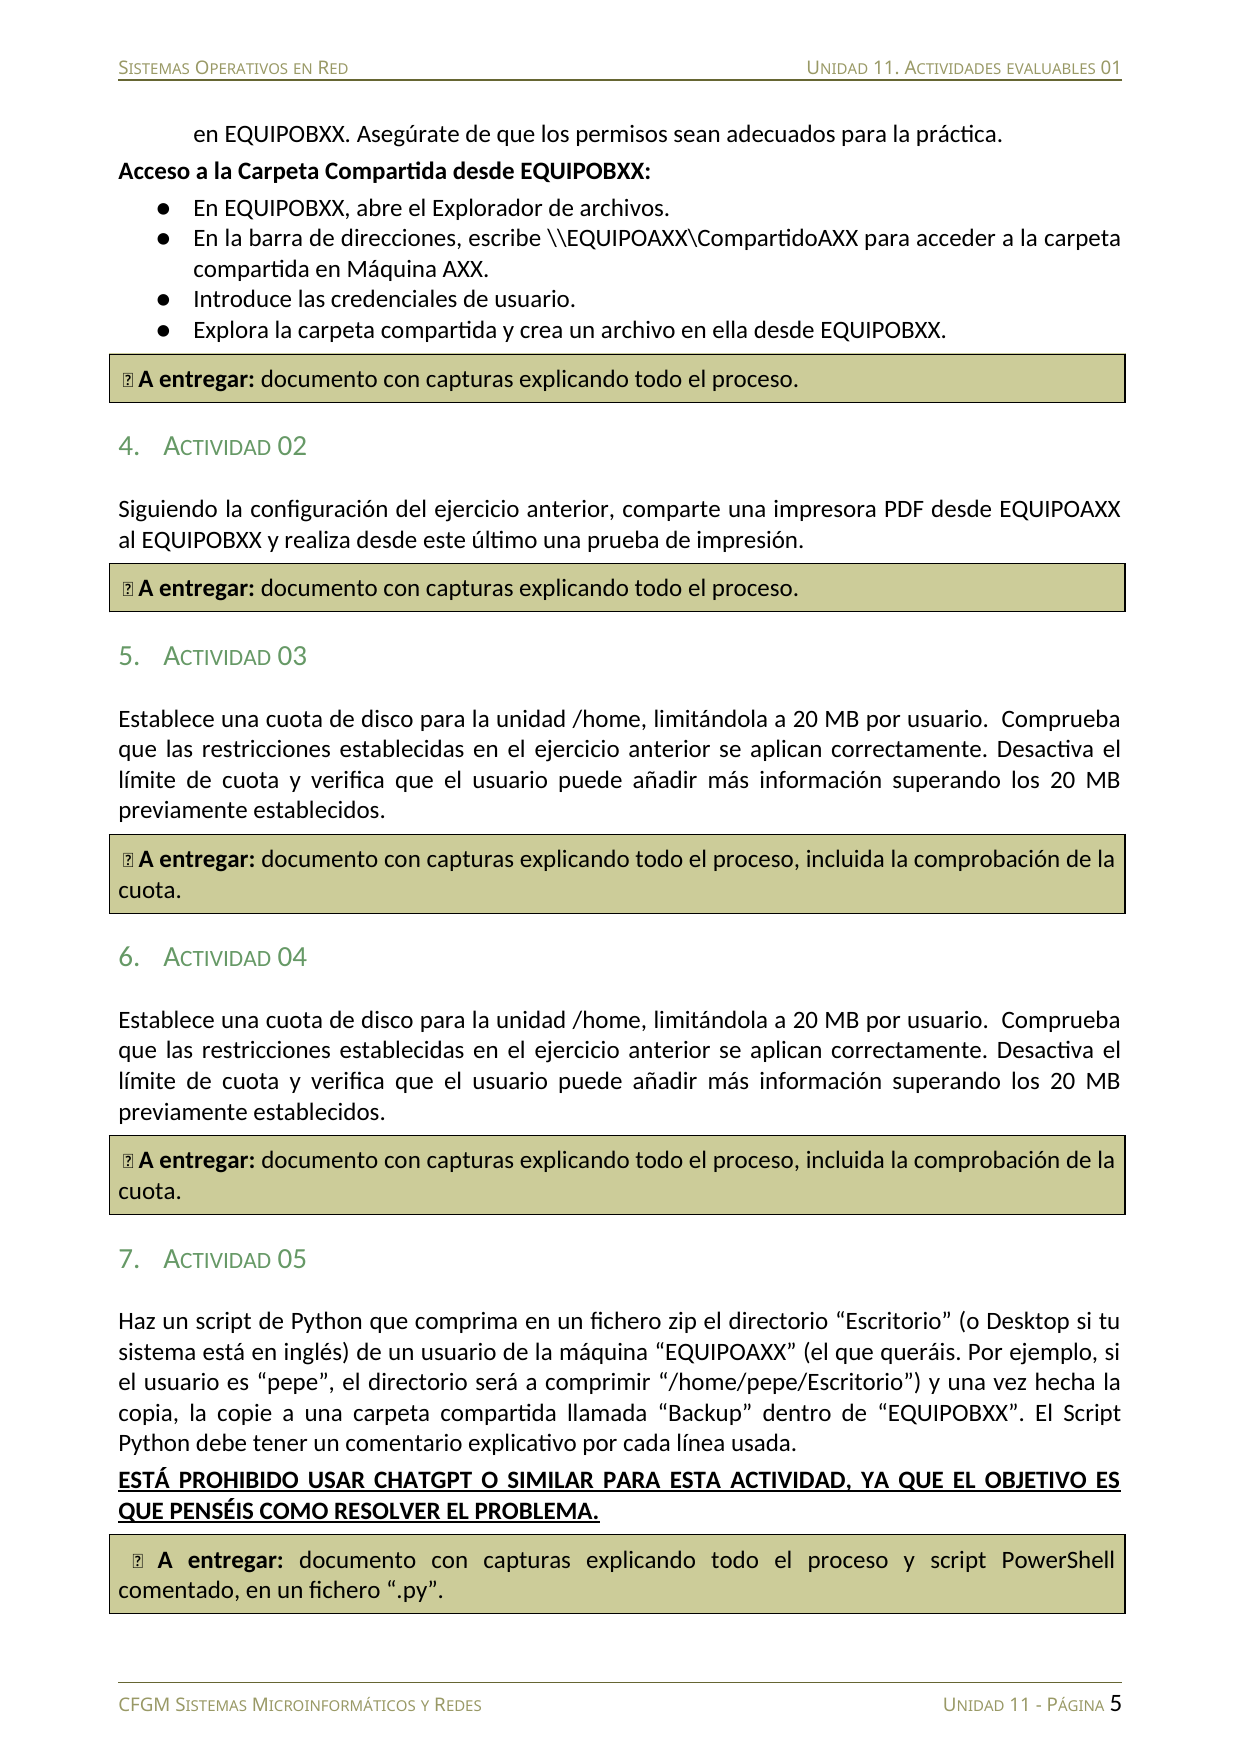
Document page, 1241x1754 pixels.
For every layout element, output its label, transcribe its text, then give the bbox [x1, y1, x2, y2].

list Explora la carpeta compartida y crea un archivo en ella desde EQUIPOBXX. [156, 314, 1122, 344]
text 📕 A entregar: documento con capturas explicando todo el proceso y script PowerShell comentado, en un fichero “.py”. [110, 1535, 1124, 1613]
list En la barra de direcciones, escribe \\EQUIPOAXX\CompartidoAXX para acceder a la carpeta compartida en Máquina AXX. [156, 222, 1122, 283]
text Acceso a la Carpeta Compartida desde EQUIPOBXX: [118, 155, 1122, 186]
subtitle Actividad 02 [118, 427, 1122, 463]
subtitle Actividad 03 [118, 637, 1122, 673]
text ESTÁ PROHIBIDO USAR CHATGPT O SIMILAR PARA ESTA ACTIVIDAD, YA QUE EL OBJETIVO ES QUE PENSÉIS COMO RESOLVER EL PROBLEMA. [118, 1464, 1122, 1526]
text 📕 A entregar: documento con capturas explicando todo el proceso. [110, 355, 1124, 402]
text 📕 A entregar: documento con capturas explicando todo el proceso, incluida la comprobación de la cuota. [110, 1136, 1124, 1214]
text 📕 A entregar: documento con capturas explicando todo el proceso, incluida la comprobación de la cuota. [110, 835, 1124, 913]
list Introduce las credenciales de usuario. [156, 283, 1122, 314]
subtitle Actividad 05 [118, 1240, 1122, 1275]
text Siguiendo la configuración del ejercicio anterior, comparte una impresora PDF desde EQUIPOAXX al EQUIPOBXX y realiza desde este último una prueba de impresión. [118, 493, 1122, 554]
text Haz un script de Python que comprima en un fichero zip el directorio “Escritorio” (o Desktop si tu sistema está en inglés) de un usuario de la máquina “EQUIPOAXX” (el que queráis. Por ejemplo, si el usuario es “pepe”, el directorio será a comprimir “/home/pepe/Escritorio”) y una vez hecha la copia, la copie a una carpeta compartida llamada “Backup” dentro de “EQUIPOBXX”. El Script Python debe tener un comentario explicativo por cada línea usada. [118, 1305, 1122, 1458]
text Establece una cuota de disco para la unidad /home, limitándola a 20 MB por usuario. Comprueba que las restricciones establecidas en el ejercicio anterior se aplican correctamente. Desactiva el límite de cuota y verifica que el usuario puede añadir más información superando los 20 MB previamente establecidos. [118, 1004, 1122, 1126]
list En EQUIPOBXX, abre el Explorador de archivos. [156, 192, 1122, 222]
text Establece una cuota de disco para la unidad /home, limitándola a 20 MB por usuario. Comprueba que las restricciones establecidas en el ejercicio anterior se aplican correctamente. Desactiva el límite de cuota y verifica que el usuario puede añadir más información superando los 20 MB previamente establecidos. [118, 703, 1122, 825]
text 📕 A entregar: documento con capturas explicando todo el proceso. [110, 564, 1124, 611]
list en EQUIPOBXX. Asegúrate de que los permisos sean adecuados para la práctica. [156, 118, 1122, 148]
subtitle Actividad 04 [118, 938, 1122, 974]
